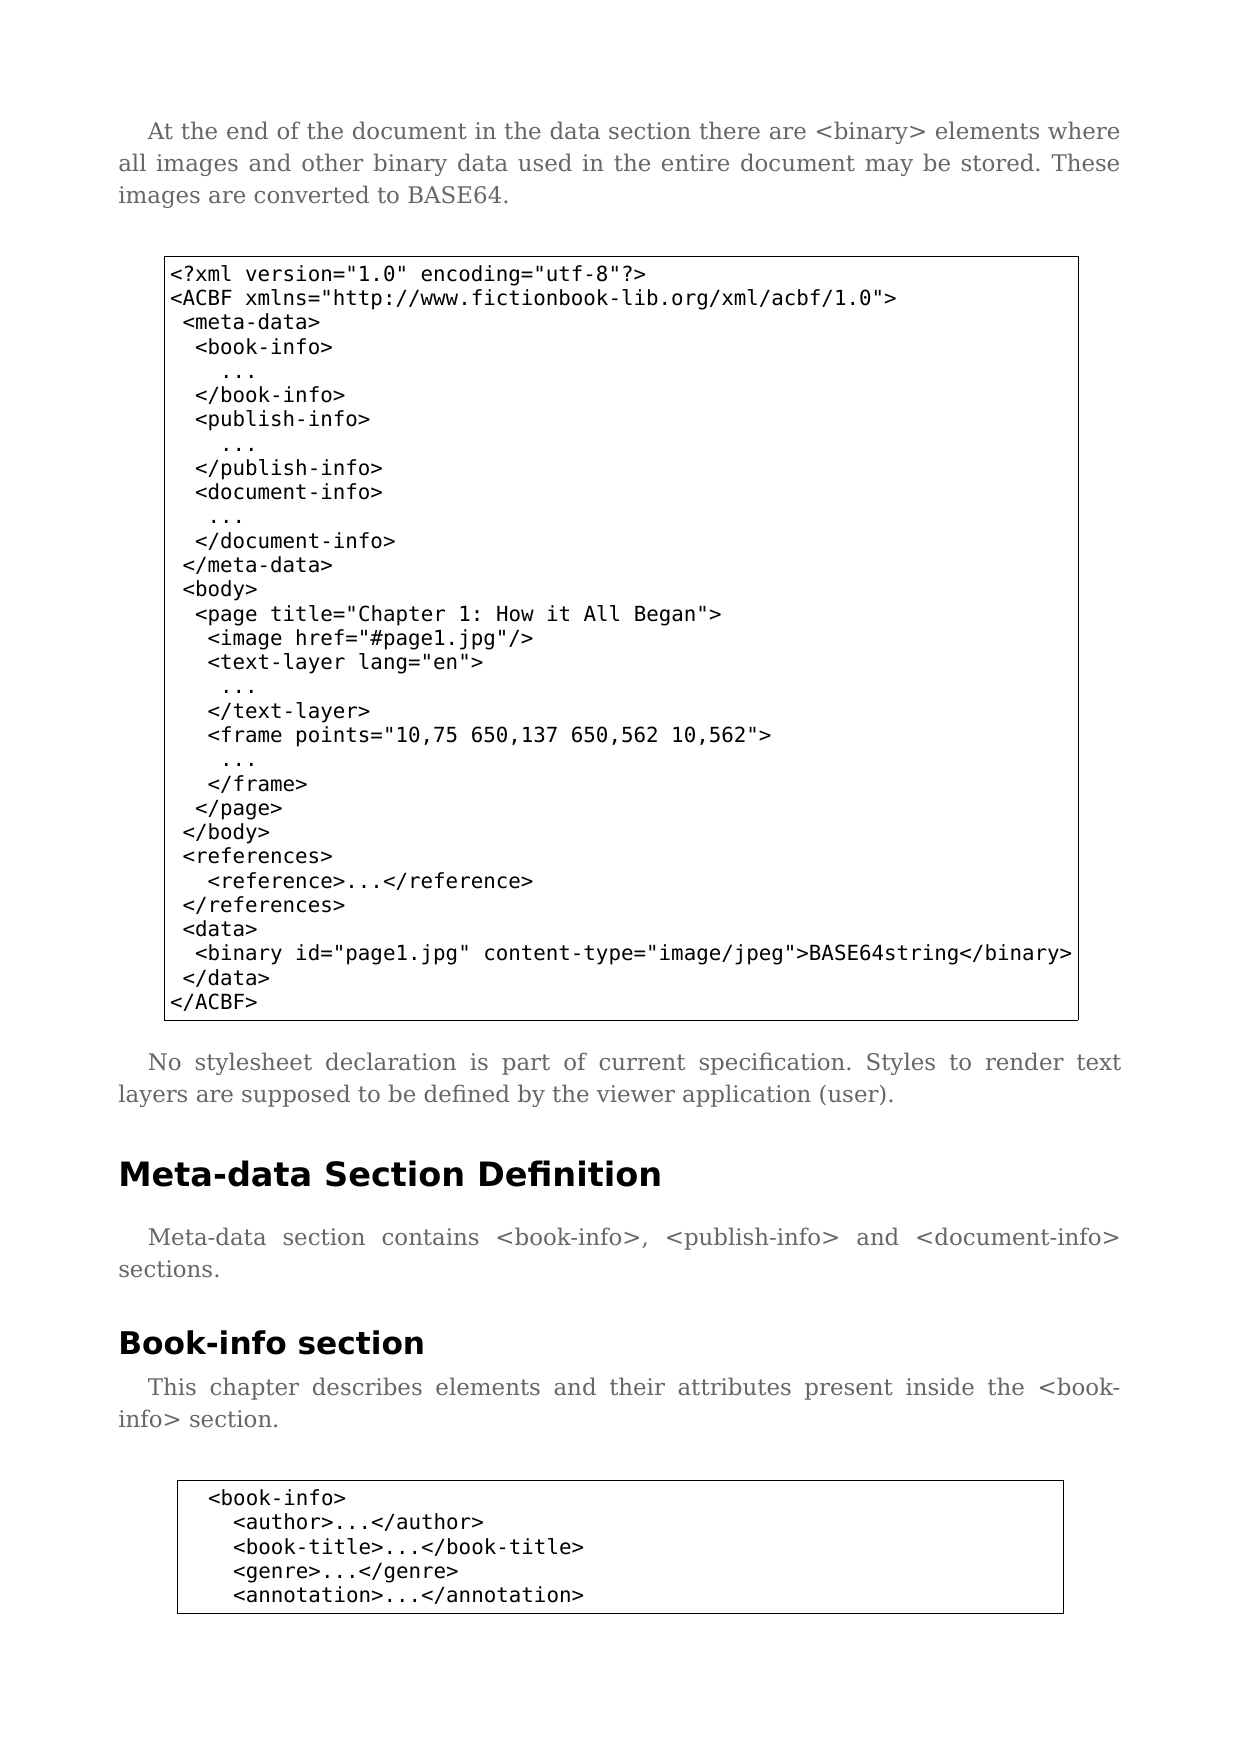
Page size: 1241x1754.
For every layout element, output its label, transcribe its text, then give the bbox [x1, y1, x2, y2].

table_header <book-info> <author>...</author> <book-title>...</book-title> <genre>...</genre> <annotation>...</annotation> [178, 1481, 1063, 1613]
text At the end of the document in the data section there are <binary> elements where all images and other binary data used in the entire document may be stored. These images are converted to BASE64. [118, 118, 1122, 209]
text Meta-data section contains <book-info>, <publish-info> and <document-info> sections. [118, 1224, 1122, 1283]
subtitle Meta-data Section Definition [118, 1156, 1122, 1194]
text This chapter describes elements and their attributes present inside the <book-info> section. [118, 1374, 1122, 1433]
table_header <?xml version="1.0" encoding="utf-8"?> <ACBF xmlns="http://www.fictionbook-lib.org/xml/acbf/1.0"> <meta-data> <book-info> ... </book-info> <publish-info> ... </publish-info> <document-info> ... </document-info> </meta-data> <body> <page title="Chapter 1: How it All Began"> <image href="#page1.jpg"/> <text-layer lang="en"> ... </text-layer> <frame points="10,75 650,137 650,562 10,562"> ... </frame> </page> </body> <references> <reference>...</reference> </references> <data> <binary id="page1.jpg" content-type="image/jpeg">BASE64string</binary> </data> </ACBF> [165, 257, 1078, 1020]
subtitle Book-info section [118, 1326, 1122, 1362]
text No stylesheet declaration is part of current specification. Styles to render text layers are supposed to be defined by the viewer application (user). [118, 1049, 1122, 1108]
